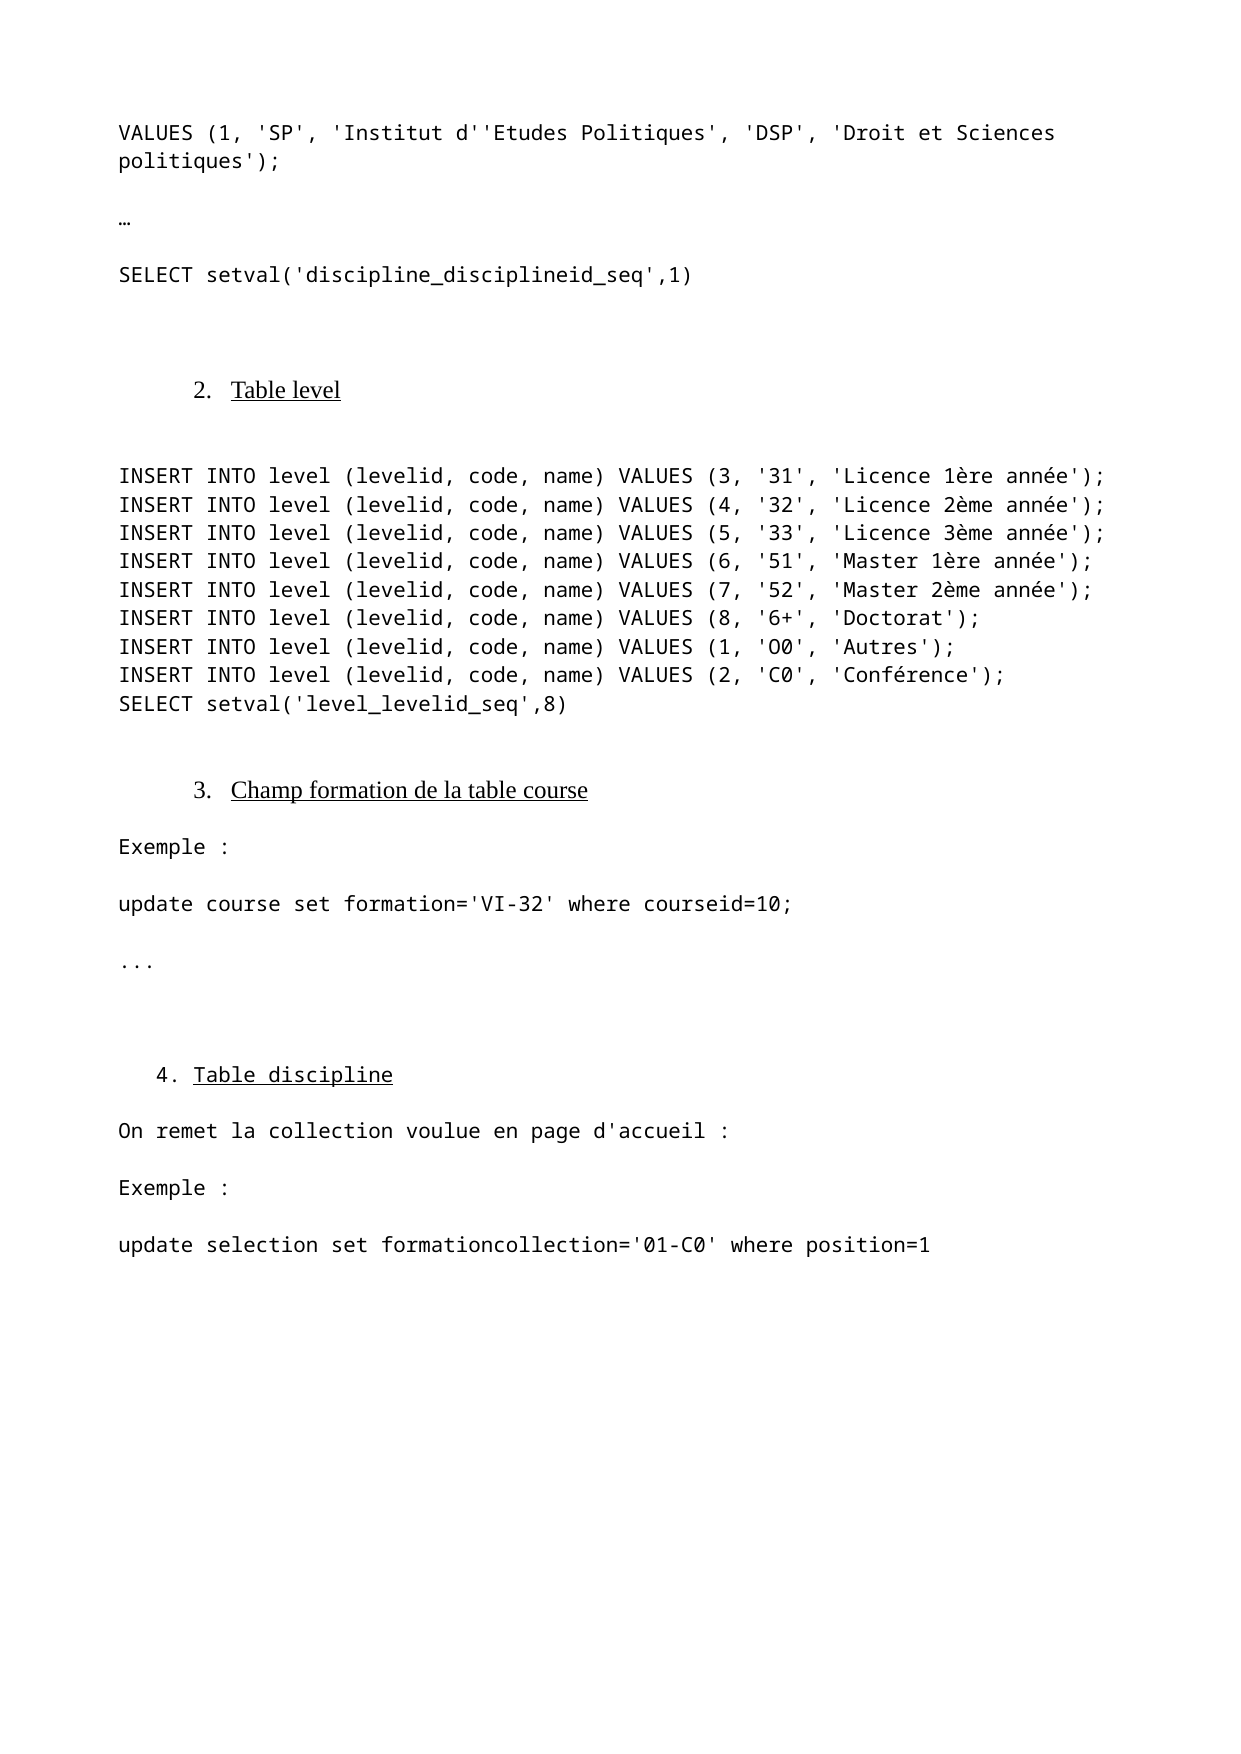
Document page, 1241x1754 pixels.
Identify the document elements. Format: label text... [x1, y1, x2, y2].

text INSERT INTO level (levelid, code, name) VALUES (3, '31', 'Licence 1ère année'); [118, 461, 1122, 490]
text SELECT setval('level_levelid_seq',8) [118, 689, 1122, 717]
text SELECT setval('discipline_disciplineid_seq',1) [118, 260, 1122, 289]
text On remet la collection voulue en page d'accueil : [118, 1117, 1122, 1145]
text INSERT INTO level (levelid, code, name) VALUES (8, '6+', 'Doctorat'); [118, 603, 1122, 632]
list Champ formation de la table course [193, 775, 1122, 803]
list Table discipline [156, 1060, 1122, 1088]
text INSERT INTO level (levelid, code, name) VALUES (2, 'C0', 'Conférence'); [118, 660, 1122, 689]
text … [118, 203, 1122, 232]
text update selection set formationcollection='01-C0' where position=1 [118, 1230, 1122, 1259]
text Exemple : [118, 1173, 1122, 1202]
text INSERT INTO level (levelid, code, name) VALUES (6, '51', 'Master 1ère année'); [118, 547, 1122, 575]
text Exemple : [118, 832, 1122, 861]
text INSERT INTO level (levelid, code, name) VALUES (7, '52', 'Master 2ème année'); [118, 575, 1122, 603]
text update course set formation='VI-32' where courseid=10; [118, 889, 1122, 917]
text INSERT INTO level (levelid, code, name) VALUES (4, '32', 'Licence 2ème année'); [118, 490, 1122, 518]
text ... [118, 946, 1122, 974]
text VALUES (1, 'SP', 'Institut d''Etudes Politiques', 'DSP', 'Droit et Sciences politiques'); [118, 118, 1122, 175]
text INSERT INTO level (levelid, code, name) VALUES (5, '33', 'Licence 3ème année'); [118, 518, 1122, 547]
text INSERT INTO level (levelid, code, name) VALUES (1, 'O0', 'Autres'); [118, 632, 1122, 660]
list Table level [193, 375, 1122, 432]
